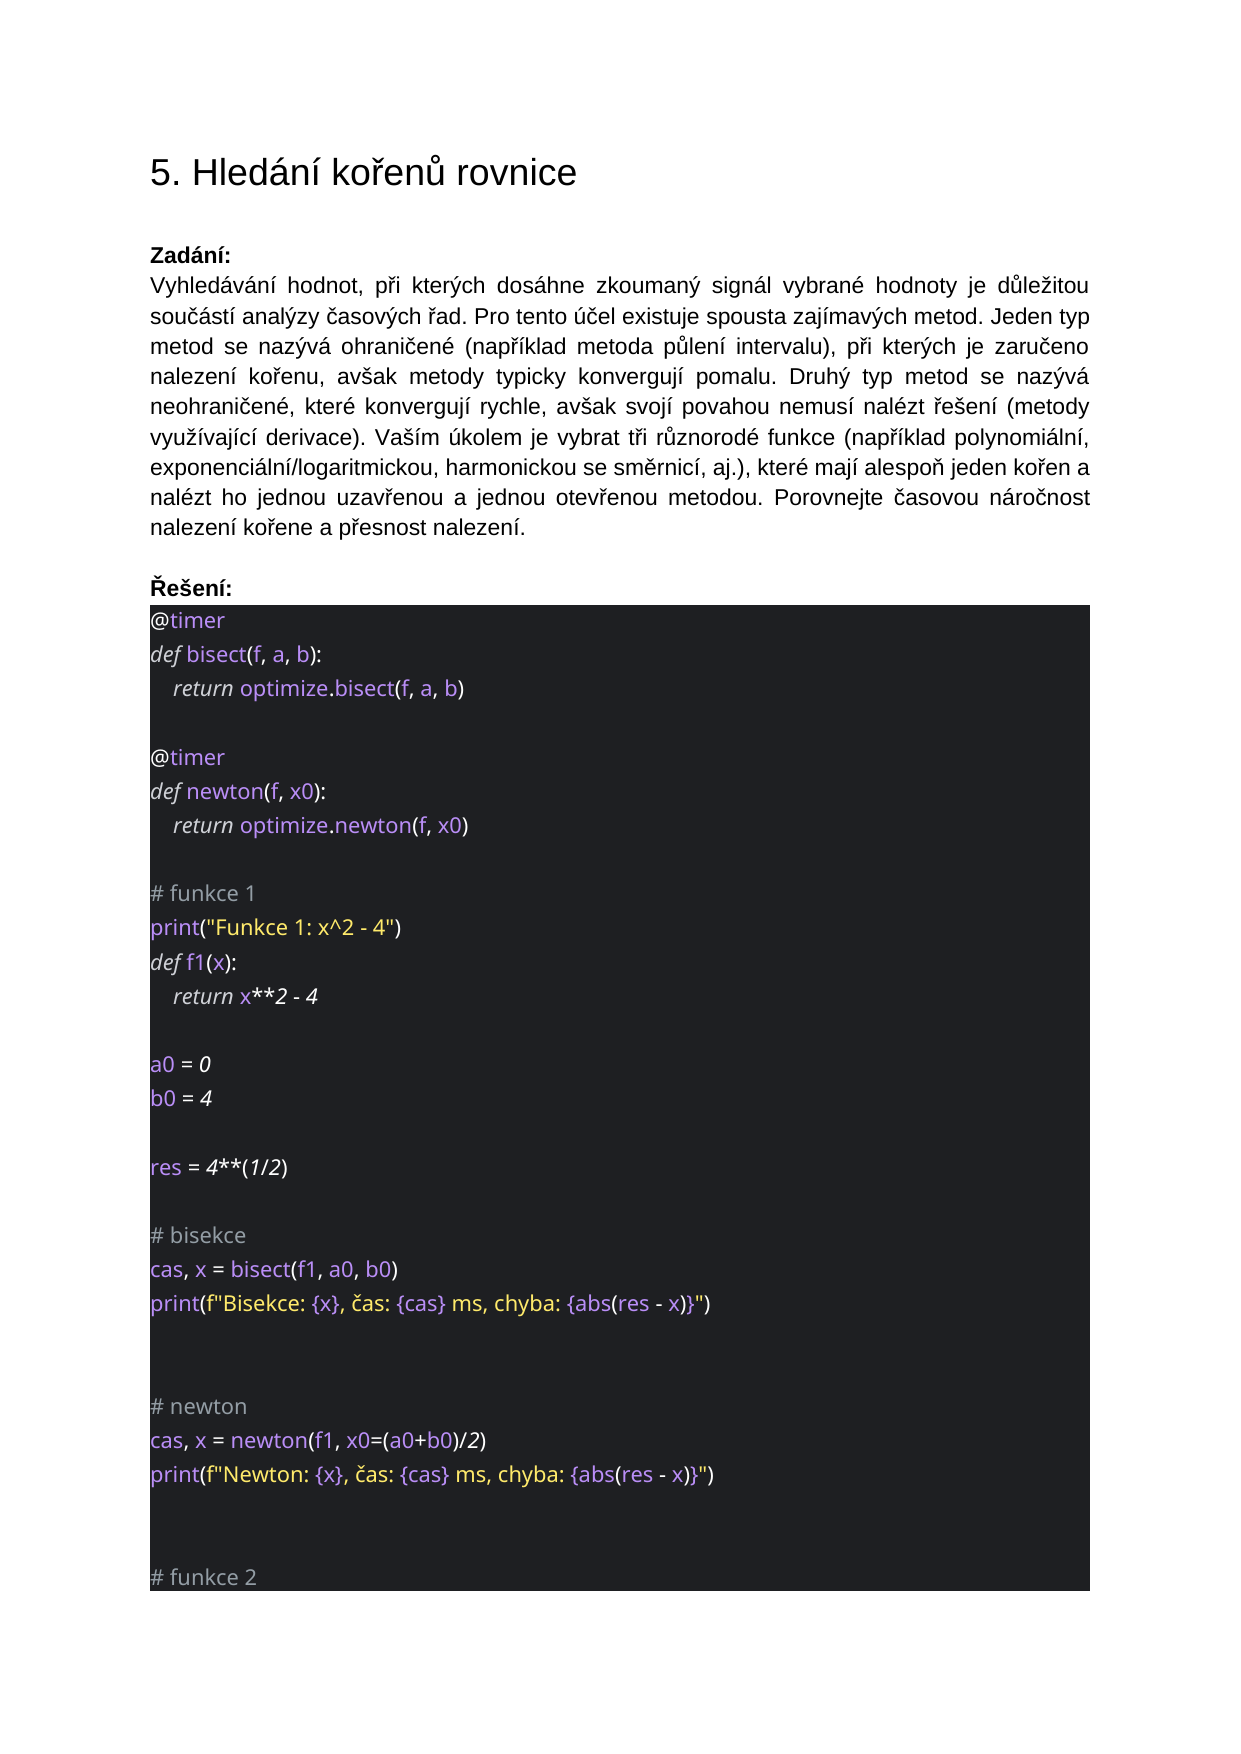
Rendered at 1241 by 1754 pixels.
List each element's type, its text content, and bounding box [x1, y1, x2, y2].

text @timer def bisect(f, a, b): return optimize.bisect(f, a, b) @timer def newton(f, x0): return optimize.newton(f, x0) # funkce 1 print("Funkce 1: x^2 - 4") def f1(x): return x**2 - 4 a0 = 0 b0 = 4 res = 4**(1/2) # bisekce cas, x = bisect(f1, a0, b0) print(f"Bisekce: {x}, čas: {cas} ms, chyba: {abs(res - x)}") # newton cas, x = newton(f1, x0=(a0+b0)/2) print(f"Newton: {x}, čas: {cas} ms, chyba: {abs(res - x)}") # funkce 2 [150, 605, 1090, 1591]
subtitle 5. Hledání kořenů rovnice [150, 150, 1090, 193]
text Řešení: [150, 574, 1090, 601]
text Vyhledávání hodnot, při kterých dosáhne zkoumaný signál vybrané hodnoty je důležitou součástí analýzy časových řad. Pro tento účel existuje spousta zajímavých metod. Jeden typ metod se nazývá ohraničené (například metoda půlení intervalu), při kterých je zaručeno nalezení kořenu, avšak metody typicky konvergují pomalu. Druhý typ metod se nazývá neohraničené, které konvergují rychle, avšak svojí povahou nemusí nalézt řešení (metody využívající derivace). Vaším úkolem je vybrat tři různorodé funkce (například polynomiální, exponenciální/logaritmickou, harmonickou se směrnicí, aj.), které mají alespoň jeden kořen a nalézt ho jednou uzavřenou a jednou otevřenou metodou. Porovnejte časovou náročnost nalezení kořene a přesnost nalezení. [150, 272, 1090, 541]
text Zadání: [150, 242, 1090, 269]
